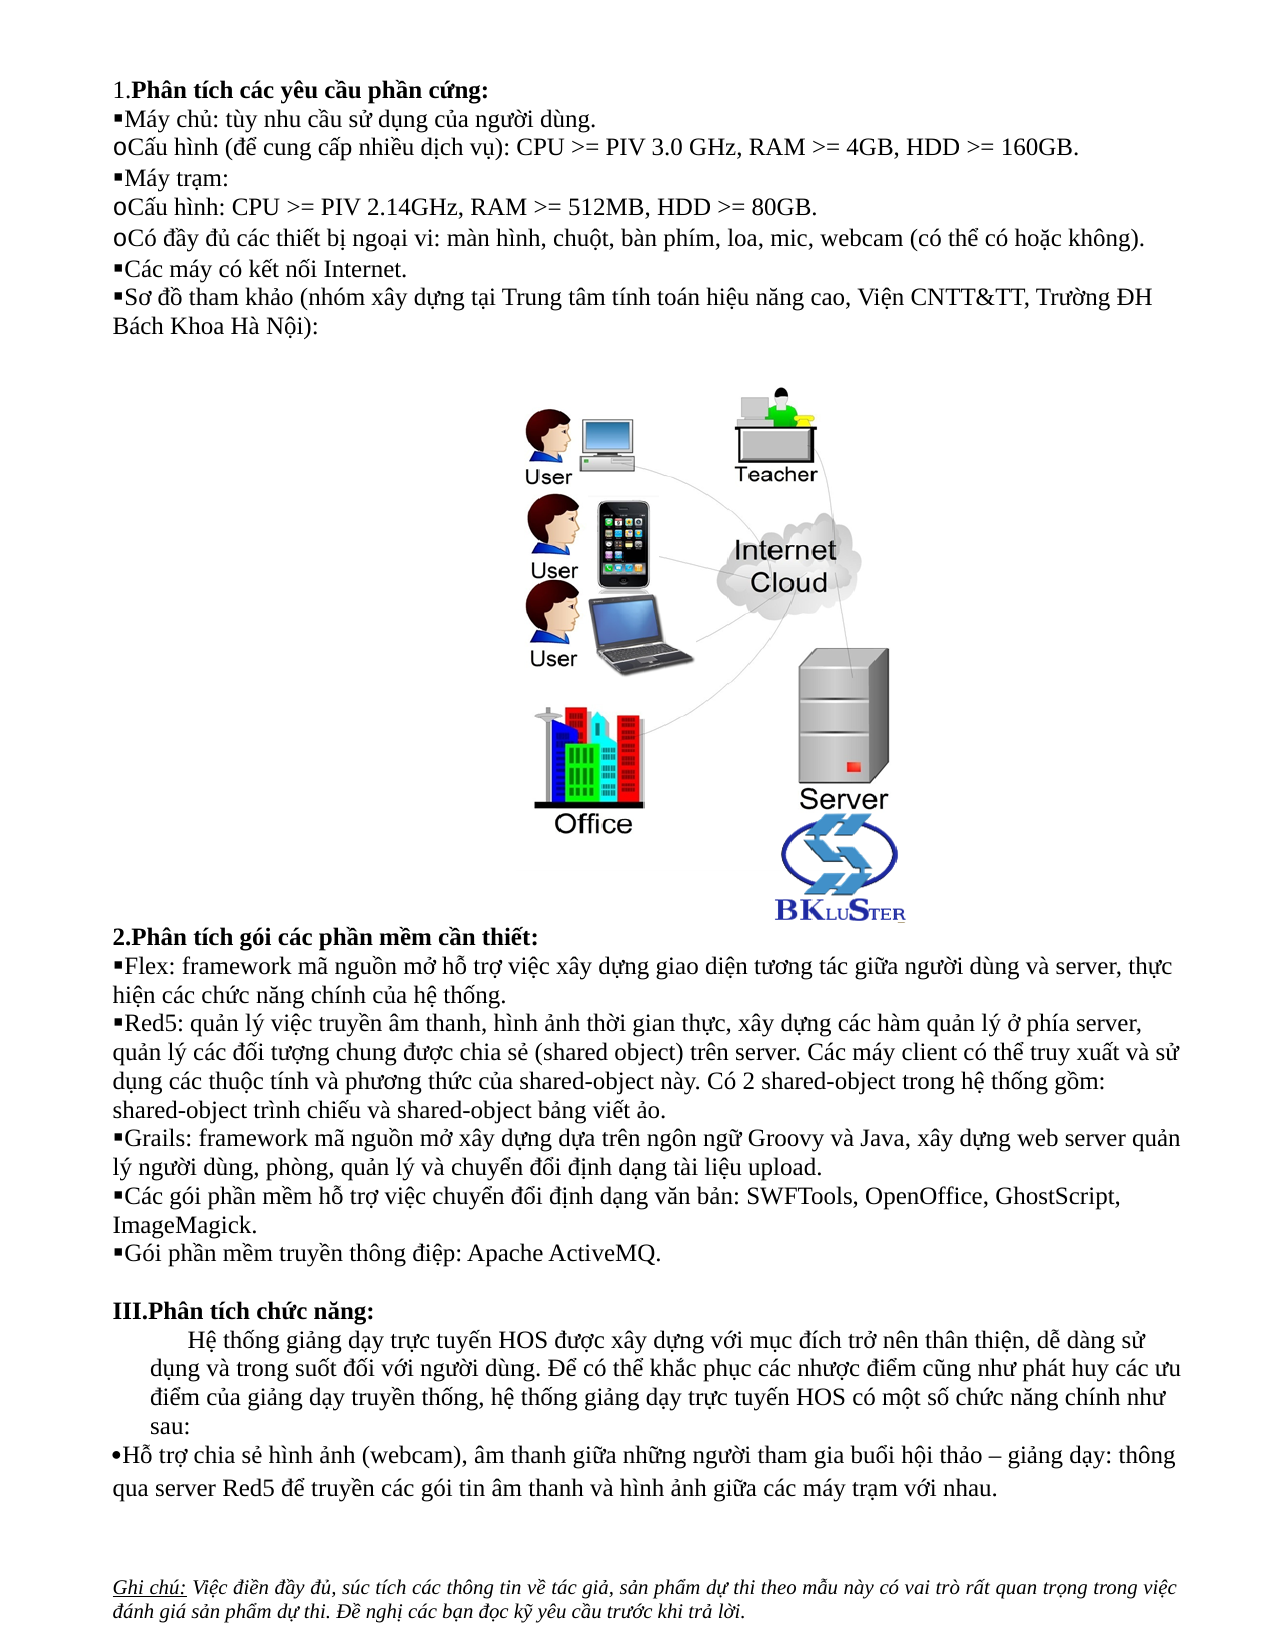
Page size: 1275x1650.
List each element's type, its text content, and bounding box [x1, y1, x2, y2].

list Red5: quản lý việc truyền âm thanh, hình ảnh thời gian thực, xây dựng các hàm quản lý ở phía server, quản lý các đối tượng chung được chia sẻ (shared object) trên server. Các máy client có thể truy xuất và sử dụng các thuộc tính và phương thức của shared-object này. Có 2 shared-object trong hệ thống gồm: shared-object trình chiếu và shared-object bảng viết ảo. [112, 1008, 1181, 1123]
list Grails: framework mã nguồn mở xây dựng dựa trên ngôn ngữ Groovy và Java, xây dựng web server quản lý người dùng, phòng, quản lý và chuyển đổi định dạng tài liệu upload. [112, 1123, 1181, 1181]
list Phân tích gói các phần mềm cần thiết: [112, 922, 1181, 951]
list Các máy có kết nối Internet. [112, 254, 1181, 282]
list Các gói phần mềm hỗ trợ việc chuyển đổi định dạng văn bản: SWFTools, OpenOffice, GhostScript, ImageMagick. [112, 1181, 1181, 1238]
list Gói phần mềm truyền thông điệp: Apache ActiveMQ. [112, 1238, 1181, 1267]
list Máy trạm: [112, 163, 1181, 192]
list Có đầy đủ các thiết bị ngoại vi: màn hình, chuột, bàn phím, loa, mic, webcam (có thể có hoặc không). [112, 223, 1181, 254]
list Máy chủ: tùy nhu cầu sử dụng của người dùng. [112, 104, 1181, 132]
list Phân tích các yêu cầu phần cứng: [112, 75, 1181, 104]
list Hỗ trợ chia sẻ hình ảnh (webcam), âm thanh giữa những người tham gia buổi hội thảo – giảng dạy: thông qua server Red5 để truyền các gói tin âm thanh và hình ảnh giữa các máy trạm với nhau. [112, 1440, 1181, 1501]
list Phân tích chức năng: [112, 1296, 1181, 1325]
list Flex: framework mã nguồn mở hỗ trợ việc xây dựng giao diện tương tác giữa người dùng và server, thực hiện các chức năng chính của hệ thống. [112, 951, 1181, 1008]
text Hệ thống giảng dạy trực tuyến HOS được xây dựng với mục đích trở nên thân thiện, dễ dàng sử dụng và trong suốt đối với người dùng. Để có thể khắc phục các nhược điểm cũng như phát huy các ưu điểm của giảng dạy truyền thống, hệ thống giảng dạy trực tuyến HOS có một số chức năng chính như sau: [150, 1325, 1181, 1440]
list Cấu hình: CPU >= PIV 2.14GHz, RAM >= 512MB, HDD >= 80GB. [112, 192, 1181, 223]
list Sơ đồ tham khảo (nhóm xây dựng tại Trung tâm tính toán hiệu năng cao, Viện CNTT&TT, Trường ĐH Bách Khoa Hà Nội): [112, 282, 1181, 340]
list Cấu hình (để cung cấp nhiều dịch vụ): CPU >= PIV 3.0 GHz, RAM >= 4GB, HDD >= 160GB. [112, 132, 1181, 163]
